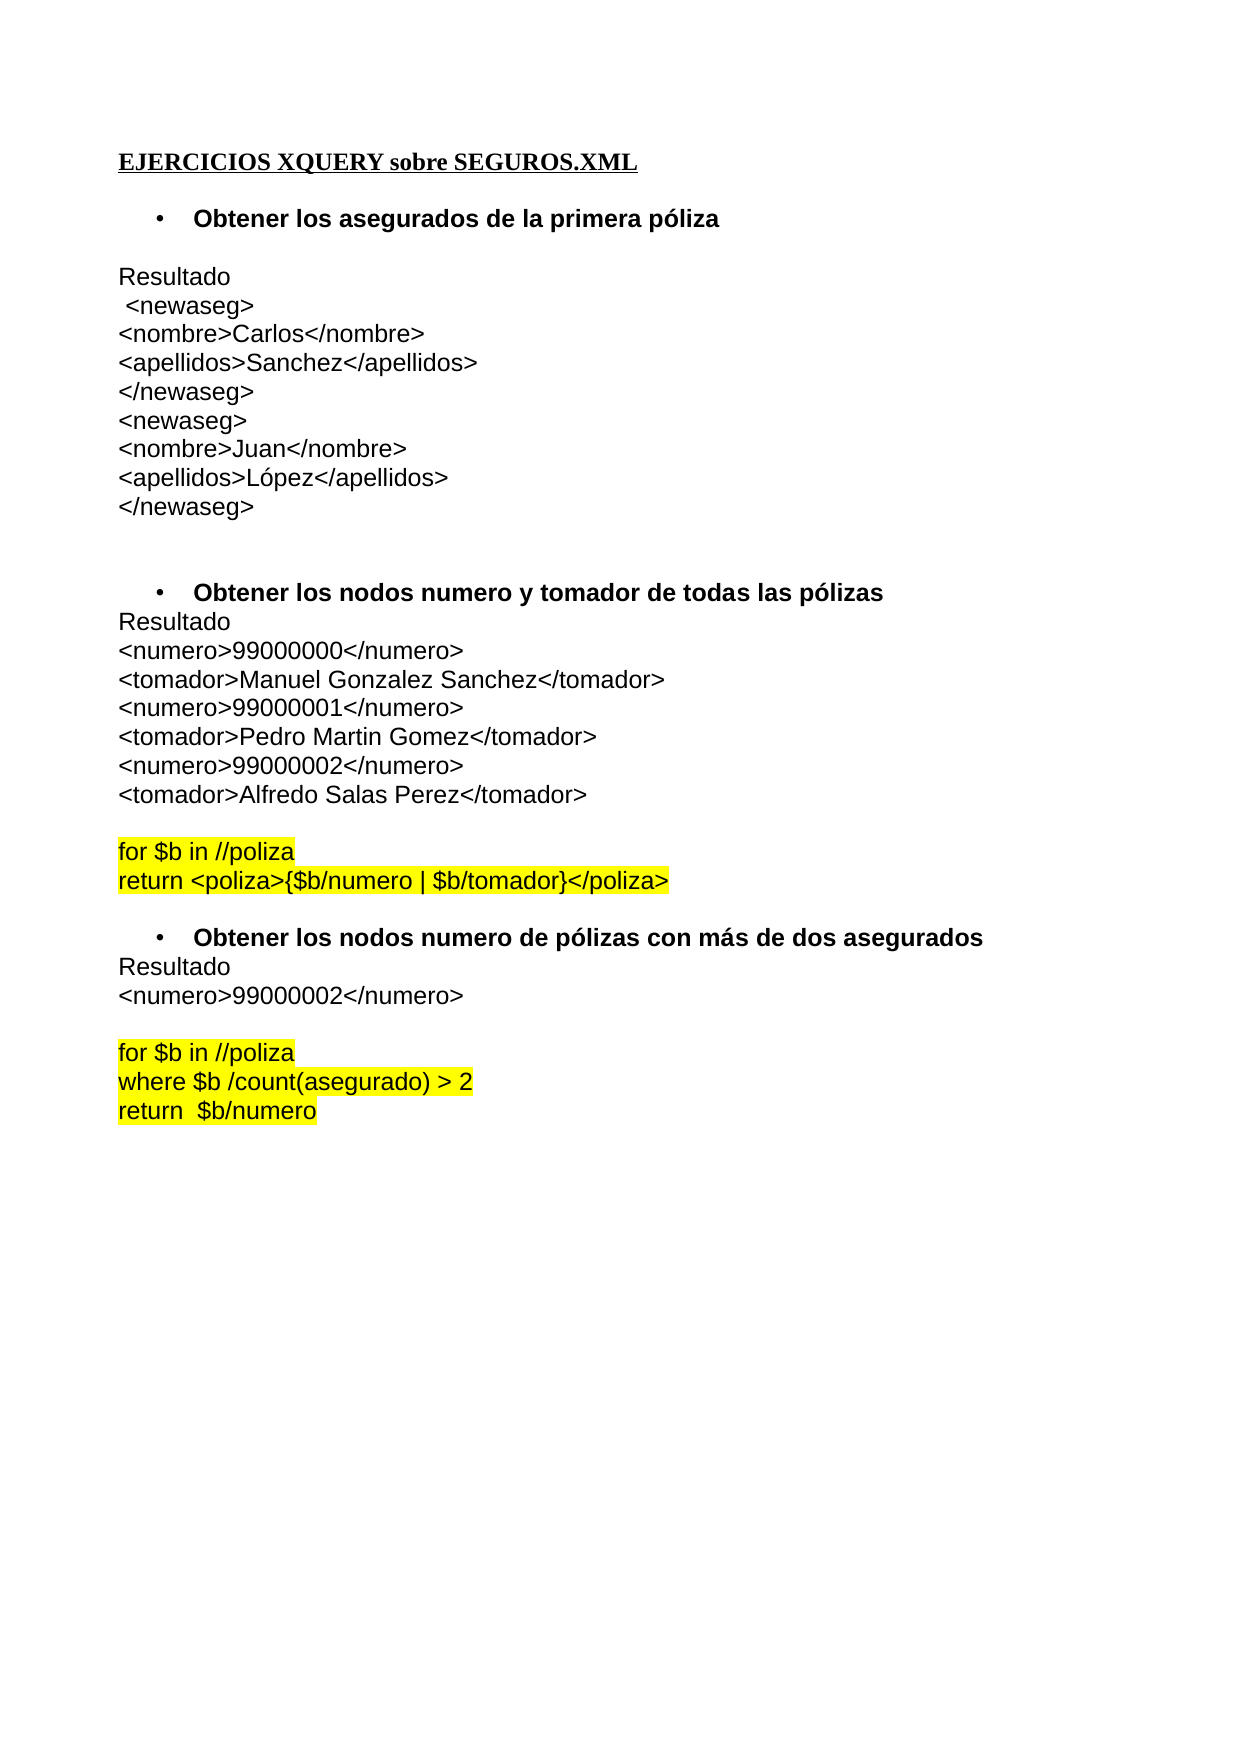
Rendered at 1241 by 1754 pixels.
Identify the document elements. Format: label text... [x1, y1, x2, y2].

list Obtener los nodos numero de pólizas con más de dos asegurados [156, 923, 1122, 952]
text Resultado [118, 262, 1122, 291]
text <nombre>Juan</nombre> [118, 434, 1122, 463]
text return $b/numero [118, 1096, 1122, 1125]
text EJERCICIOS XQUERY sobre SEGUROS.XML [118, 147, 1122, 176]
text <nombre>Carlos</nombre> [118, 319, 1122, 348]
text where $b /count(asegurado) > 2 [118, 1067, 1122, 1096]
text <tomador>Alfredo Salas Perez</tomador> [118, 779, 1122, 808]
text <newaseg> [118, 291, 1122, 319]
text <apellidos>López</apellidos> [118, 463, 1122, 492]
list Obtener los asegurados de la primera póliza [156, 204, 1122, 233]
text </newaseg> [118, 377, 1122, 406]
text for $b in //poliza [118, 837, 1122, 866]
text <numero>99000000</numero> [118, 636, 1122, 664]
text <newaseg> [118, 406, 1122, 434]
text return <poliza>{$b/numero | $b/tomador}</poliza> [118, 866, 1122, 894]
text </newaseg> [118, 492, 1122, 521]
text Resultado [118, 607, 1122, 636]
text Resultado [118, 952, 1122, 981]
text <tomador>Pedro Martin Gomez</tomador> [118, 722, 1122, 751]
text <apellidos>Sanchez</apellidos> [118, 348, 1122, 377]
text <numero>99000002</numero> [118, 751, 1122, 779]
text <numero>99000002</numero> [118, 981, 1122, 1010]
text <tomador>Manuel Gonzalez Sanchez</tomador> [118, 664, 1122, 693]
text <numero>99000001</numero> [118, 693, 1122, 722]
list Obtener los nodos numero y tomador de todas las pólizas [156, 578, 1122, 607]
text for $b in //poliza [118, 1038, 1122, 1067]
